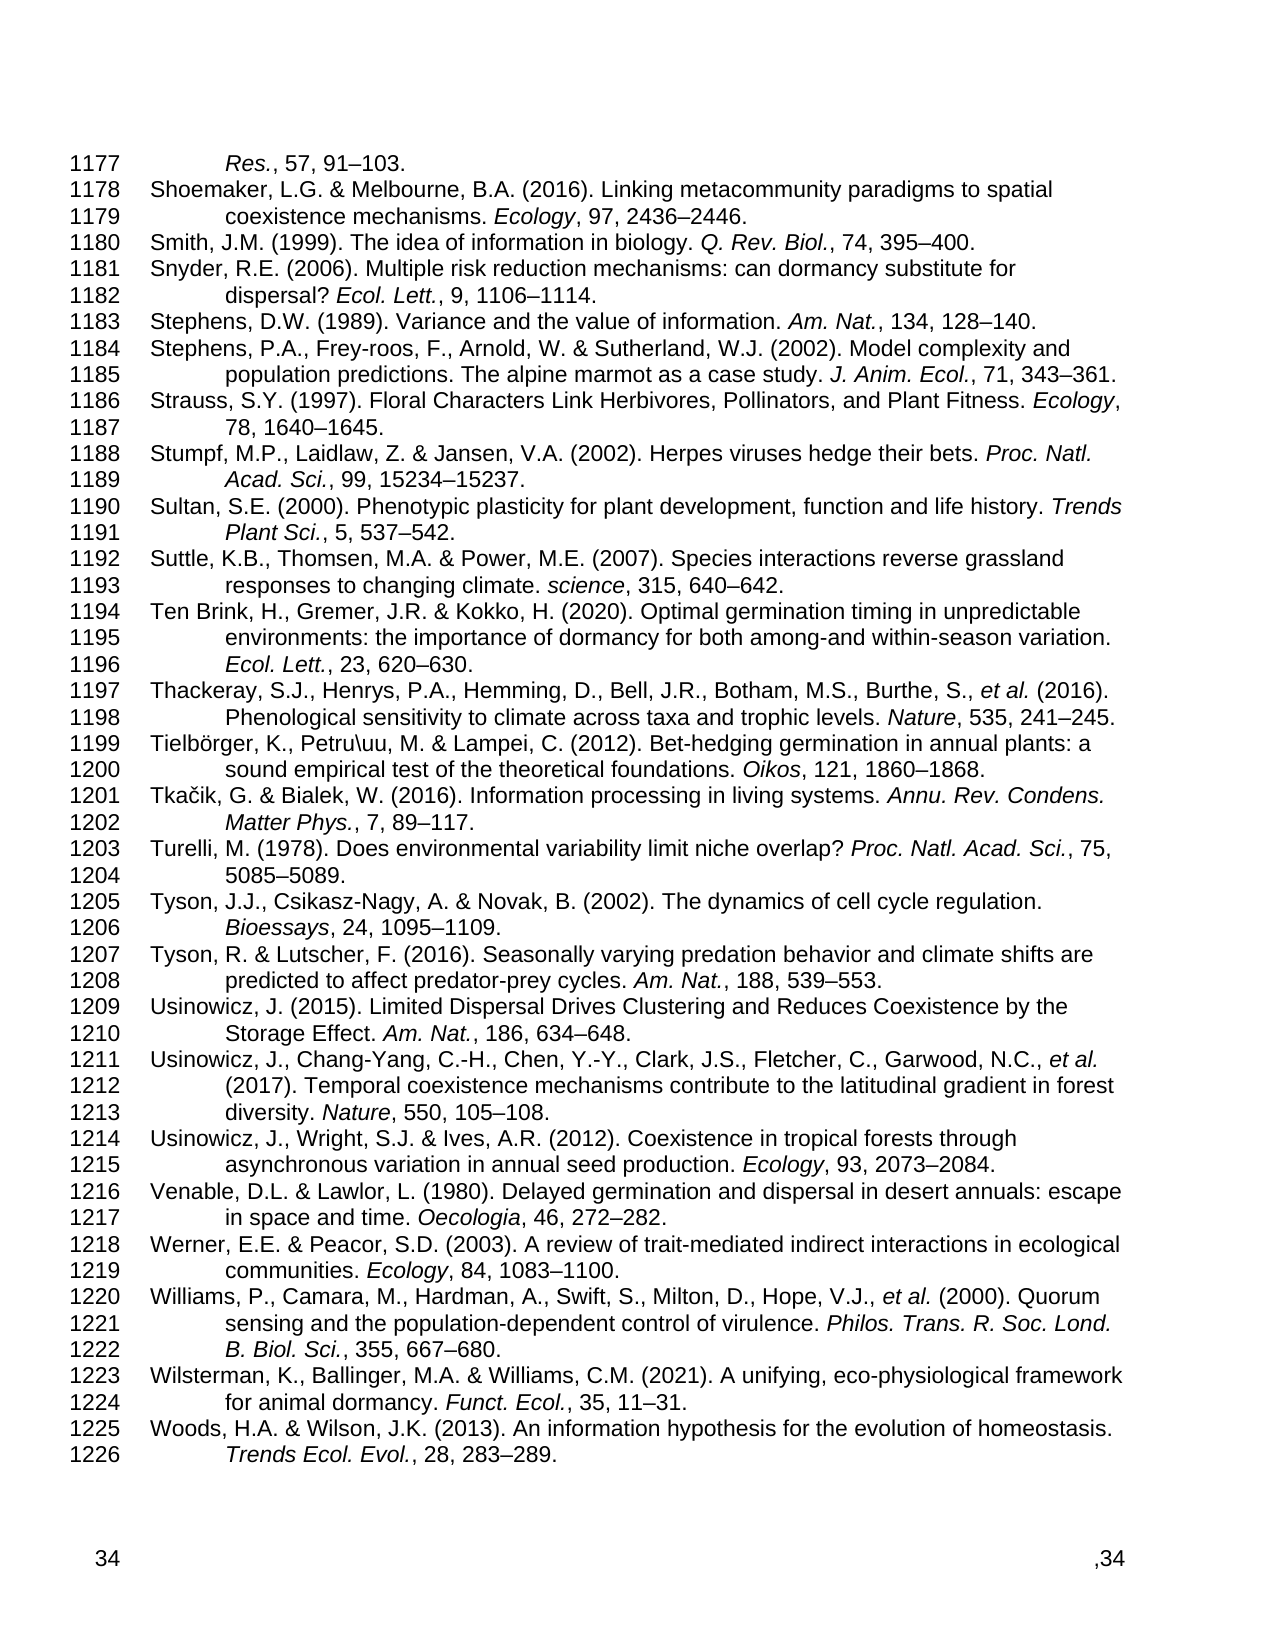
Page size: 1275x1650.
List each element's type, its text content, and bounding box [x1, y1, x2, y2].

text Venable, D.L. & Lawlor, L. (1980). Delayed germination and dispersal in desert annuals: escape in space and time. Oecologia, 46, 272–282. [150, 1178, 1125, 1231]
text Stephens, D.W. (1989). Variance and the value of information. Am. Nat., 134, 128–140. [150, 308, 1125, 334]
text Res., 57, 91–103. [150, 150, 1125, 176]
text Strauss, S.Y. (1997). Floral Characters Link Herbivores, Pollinators, and Plant Fitness. Ecology, 78, 1640–1645. [150, 387, 1125, 440]
text Tielbörger, K., Petru\uu, M. & Lampei, C. (2012). Bet-hedging germination in annual plants: a sound empirical test of the theoretical foundations. Oikos, 121, 1860–1868. [150, 730, 1125, 782]
text Stumpf, M.P., Laidlaw, Z. & Jansen, V.A. (2002). Herpes viruses hedge their bets. Proc. Natl. Acad. Sci., 99, 15234–15237. [150, 440, 1125, 493]
text Usinowicz, J., Wright, S.J. & Ives, A.R. (2012). Coexistence in tropical forests through asynchronous variation in annual seed production. Ecology, 93, 2073–2084. [150, 1125, 1125, 1178]
text Wilsterman, K., Ballinger, M.A. & Williams, C.M. (2021). A unifying, eco-physiological framework for animal dormancy. Funct. Ecol., 35, 11–31. [150, 1362, 1125, 1415]
text Usinowicz, J. (2015). Limited Dispersal Drives Clustering and Reduces Coexistence by the Storage Effect. Am. Nat., 186, 634–648. [150, 993, 1125, 1046]
text Thackeray, S.J., Henrys, P.A., Hemming, D., Bell, J.R., Botham, M.S., Burthe, S., et al. (2016). Phenological sensitivity to climate across taxa and trophic levels. Nature, 535, 241–245. [150, 677, 1125, 730]
text Suttle, K.B., Thomsen, M.A. & Power, M.E. (2007). Species interactions reverse grassland responses to changing climate. science, 315, 640–642. [150, 545, 1125, 598]
text Tyson, J.J., Csikasz-Nagy, A. & Novak, B. (2002). The dynamics of cell cycle regulation. Bioessays, 24, 1095–1109. [150, 888, 1125, 941]
text Werner, E.E. & Peacor, S.D. (2003). A review of trait-mediated indirect interactions in ecological communities. Ecology, 84, 1083–1100. [150, 1231, 1125, 1283]
text Snyder, R.E. (2006). Multiple risk reduction mechanisms: can dormancy substitute for dispersal? Ecol. Lett., 9, 1106–1114. [150, 255, 1125, 308]
text Usinowicz, J., Chang-Yang, C.-H., Chen, Y.-Y., Clark, J.S., Fletcher, C., Garwood, N.C., et al. (2017). Temporal coexistence mechanisms contribute to the latitudinal gradient in forest diversity. Nature, 550, 105–108. [150, 1046, 1125, 1125]
text Williams, P., Camara, M., Hardman, A., Swift, S., Milton, D., Hope, V.J., et al. (2000). Quorum sensing and the population-dependent control of virulence. Philos. Trans. R. Soc. Lond. B. Biol. Sci., 355, 667–680. [150, 1283, 1125, 1362]
text Shoemaker, L.G. & Melbourne, B.A. (2016). Linking metacommunity paradigms to spatial coexistence mechanisms. Ecology, 97, 2436–2446. [150, 176, 1125, 229]
text Woods, H.A. & Wilson, J.K. (2013). An information hypothesis for the evolution of homeostasis. Trends Ecol. Evol., 28, 283–289. [150, 1415, 1125, 1468]
text Smith, J.M. (1999). The idea of information in biology. Q. Rev. Biol., 74, 395–400. [150, 229, 1125, 255]
text Turelli, M. (1978). Does environmental variability limit niche overlap? Proc. Natl. Acad. Sci., 75, 5085–5089. [150, 835, 1125, 888]
text Ten Brink, H., Gremer, J.R. & Kokko, H. (2020). Optimal germination timing in unpredictable environments: the importance of dormancy for both among-and within-season variation. Ecol. Lett., 23, 620–630. [150, 598, 1125, 677]
text Stephens, P.A., Frey-roos, F., Arnold, W. & Sutherland, W.J. (2002). Model complexity and population predictions. The alpine marmot as a case study. J. Anim. Ecol., 71, 343–361. [150, 334, 1125, 387]
text Sultan, S.E. (2000). Phenotypic plasticity for plant development, function and life history. Trends Plant Sci., 5, 537–542. [150, 493, 1125, 545]
text Tyson, R. & Lutscher, F. (2016). Seasonally varying predation behavior and climate shifts are predicted to affect predator-prey cycles. Am. Nat., 188, 539–553. [150, 941, 1125, 993]
text Tkačik, G. & Bialek, W. (2016). Information processing in living systems. Annu. Rev. Condens. Matter Phys., 7, 89–117. [150, 782, 1125, 835]
